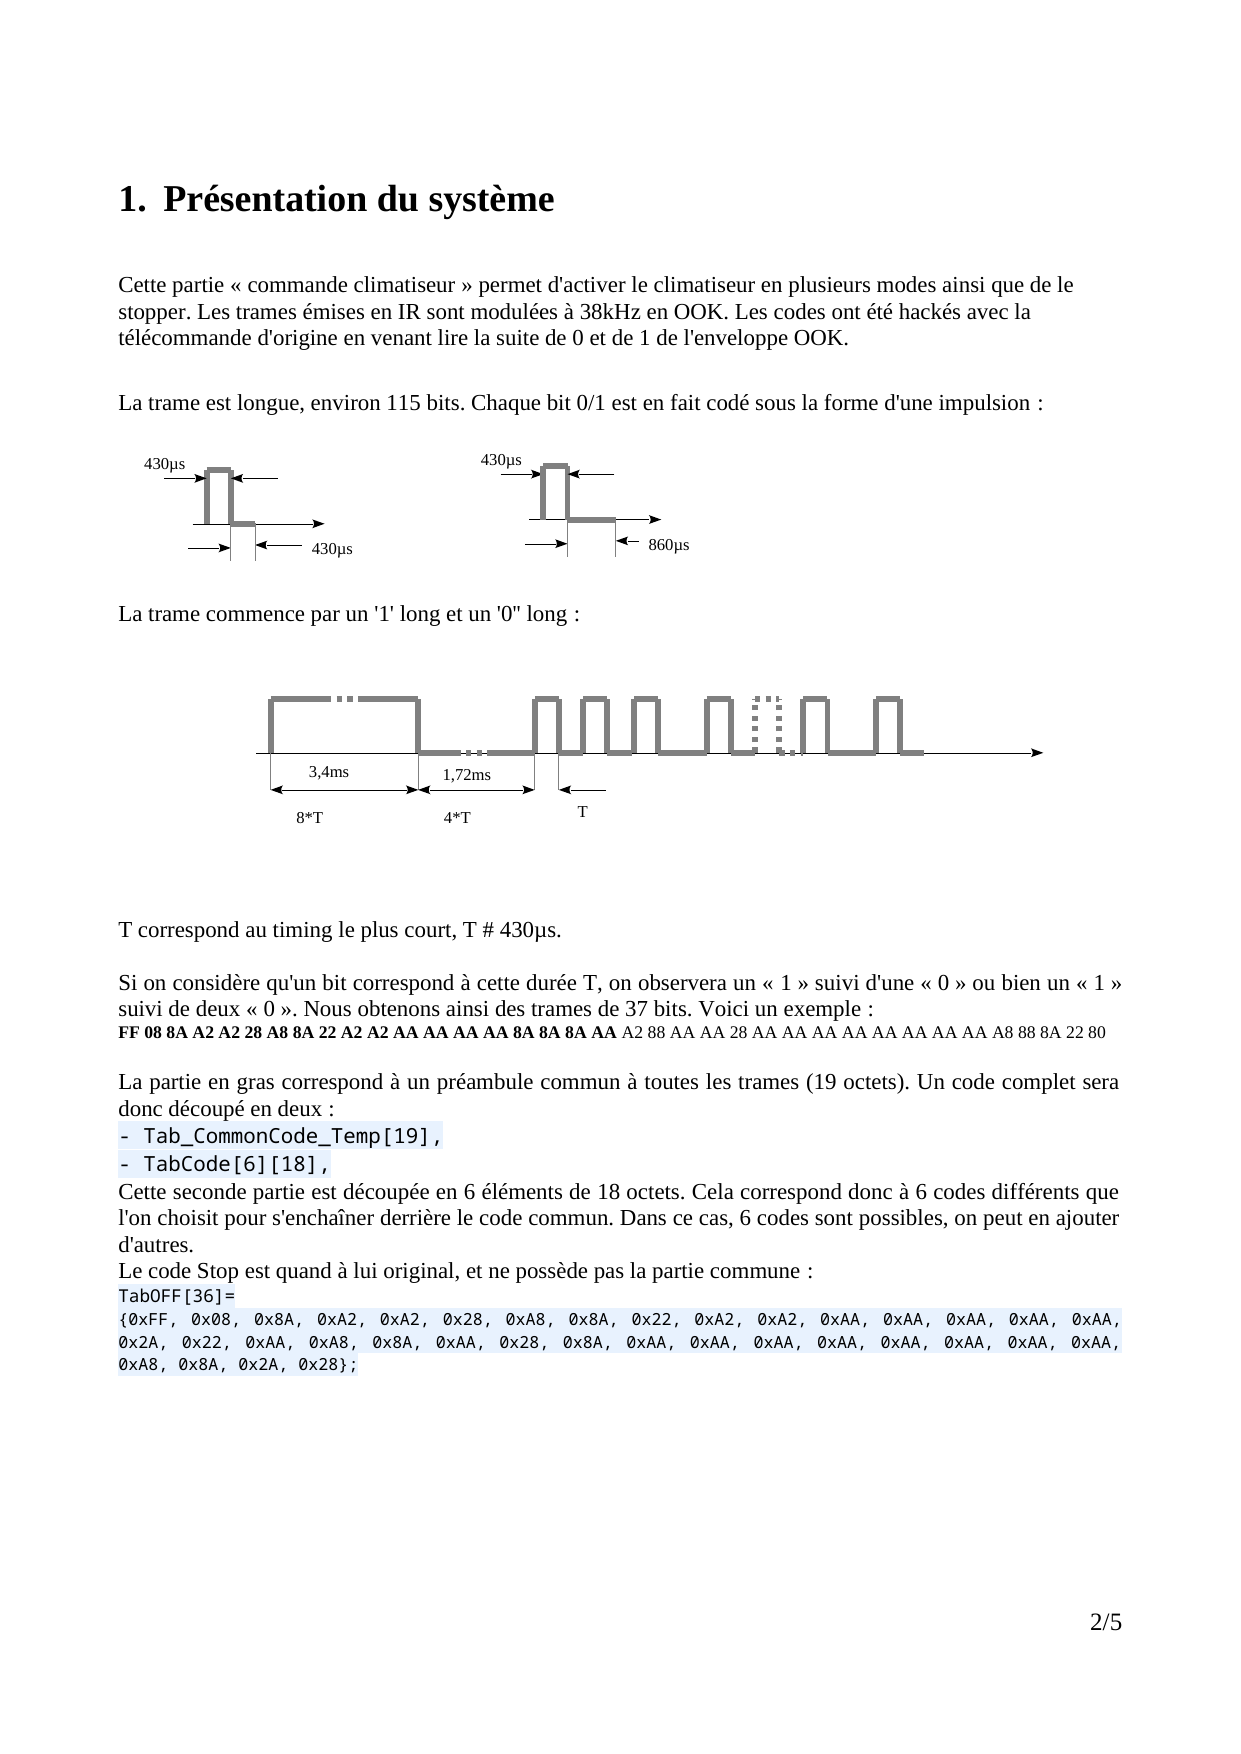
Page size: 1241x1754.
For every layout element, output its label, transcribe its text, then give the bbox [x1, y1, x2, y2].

text Le code Stop est quand à lui original, et ne possède pas la partie commune : [118, 1257, 1122, 1283]
text La trame commence par un '1' long et un '0'' long : [118, 600, 1122, 626]
subtitle Présentation du système [118, 176, 1122, 220]
text La partie en gras correspond à un préambule commun à toutes les trames (19 octets). Un code complet sera donc découpé en deux : [118, 1068, 1122, 1121]
text - TabCode[6][18], [118, 1149, 1122, 1178]
text Cette seconde partie est découpée en 6 éléments de 18 octets. Cela correspond donc à 6 codes différents que l'on choisit pour s'enchaîner derrière le code commun. Dans ce cas, 6 codes sont possibles, on peut en ajouter d'autres. [118, 1178, 1122, 1257]
text {0xFF, 0x08, 0x8A, 0xA2, 0xA2, 0x28, 0xA8, 0x8A, 0x22, 0xA2, 0xA2, 0xAA, 0xAA, 0xAA, 0xAA, 0xAA, 0x2A, 0x22, 0xAA, 0xA8, 0x8A, 0xAA, 0x28, 0x8A, 0xAA, 0xAA, 0xAA, 0xAA, 0xAA, 0xAA, 0xAA, 0xAA, 0xA8, 0x8A, 0x2A, 0x28}; [118, 1308, 1122, 1376]
text Cette partie « commande climatiseur » permet d'activer le climatiseur en plusieurs modes ainsi que de le stopper. Les trames émises en IR sont modulées à 38kHz en OOK. Les codes ont été hackés avec la télécommande d'origine en venant lire la suite de 0 et de 1 de l'enveloppe OOK. [118, 271, 1122, 350]
text Si on considère qu'un bit correspond à cette durée T, on observera un « 1 » suivi d'une « 0 » ou bien un « 1 » suivi de deux « 0 ». Nous obtenons ainsi des trames de 37 bits. Voici un exemple : [118, 969, 1122, 1022]
text La trame est longue, environ 115 bits. Chaque bit 0/1 est en fait codé sous la forme d'une impulsion : [118, 389, 1122, 416]
text FF 08 8A A2 A2 28 A8 8A 22 A2 A2 AA AA AA AA 8A 8A 8A AA A2 88 AA AA 28 AA AA AA AA AA AA AA AA A8 88 8A 22 80 [118, 1022, 1122, 1042]
text - Tab_CommonCode_Temp[19], [118, 1121, 1122, 1149]
text T correspond au timing le plus court, T # 430µs. [118, 916, 1122, 943]
text TabOFF[36]= [118, 1283, 1122, 1308]
